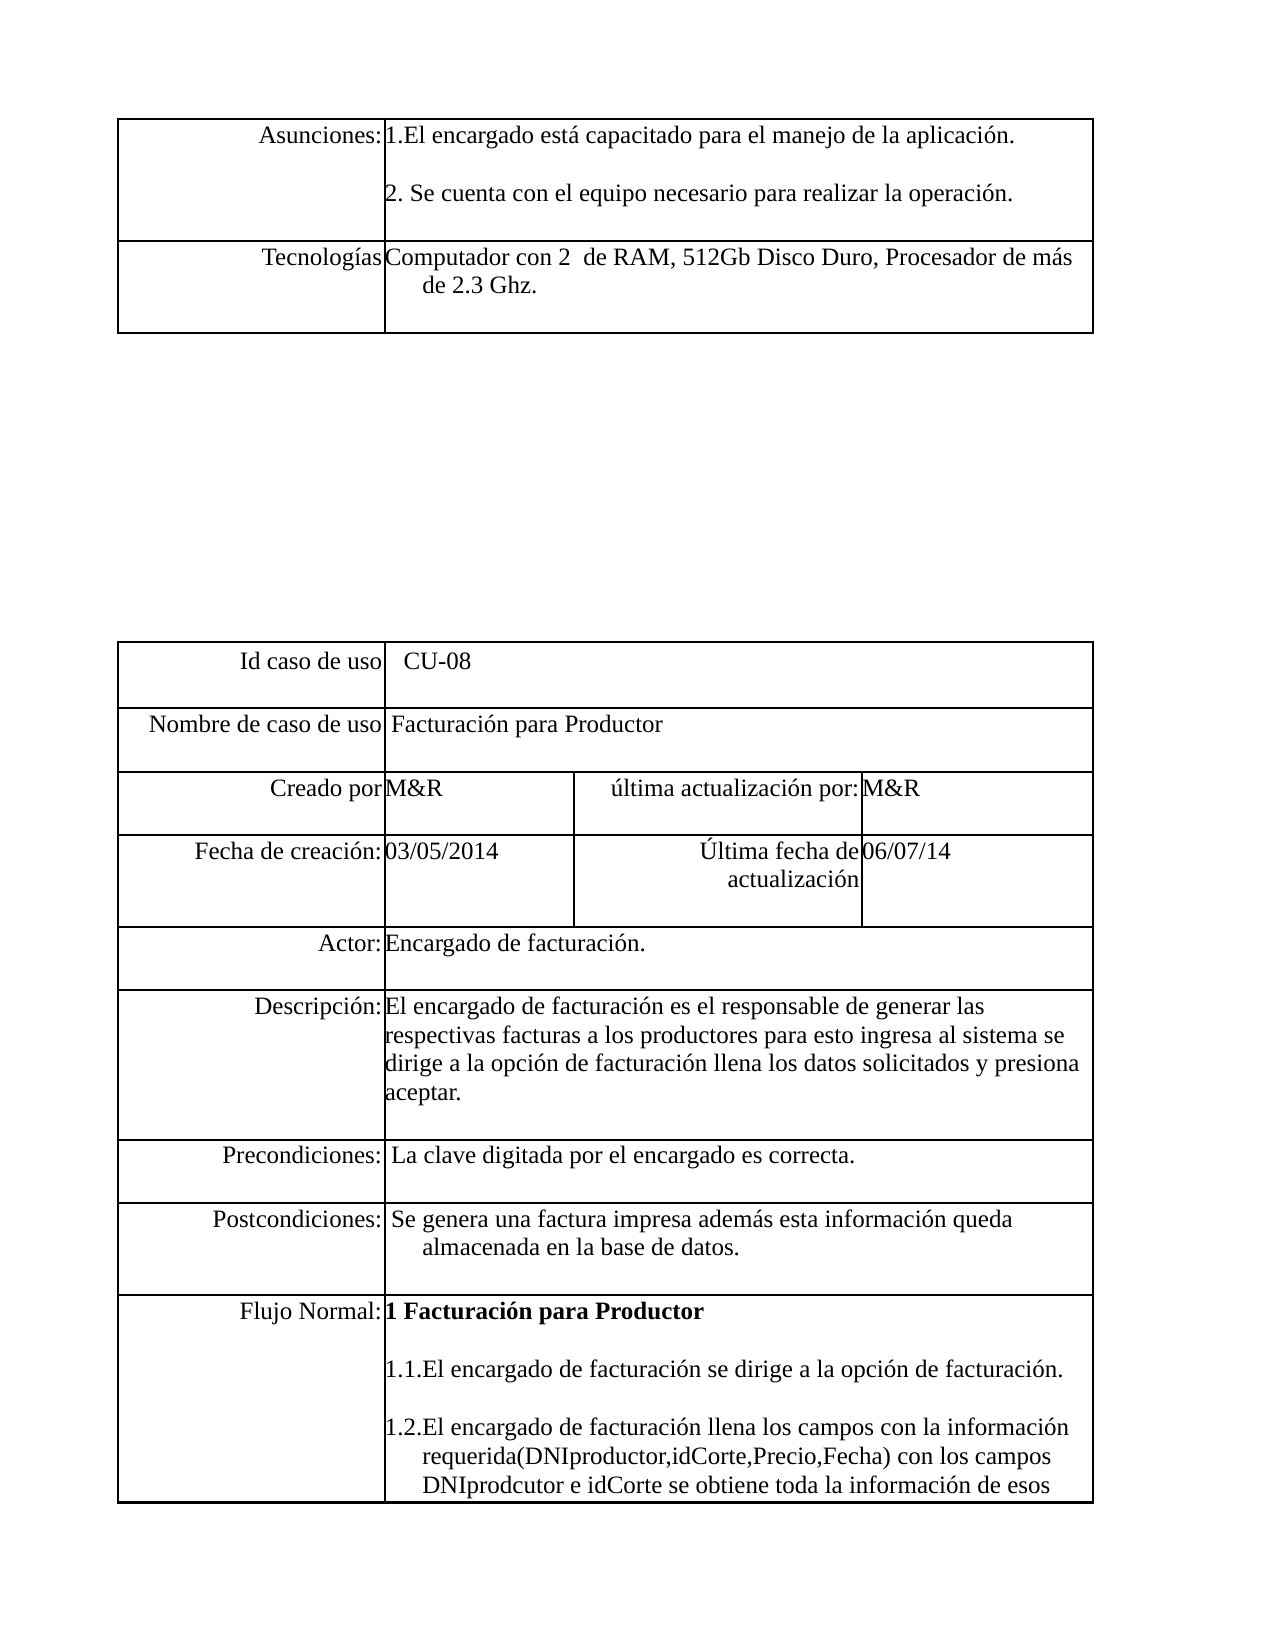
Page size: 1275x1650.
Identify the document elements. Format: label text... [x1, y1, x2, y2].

table_cell 1 Facturación para Productor 1.1.El encargado de facturación se dirige a la opción de facturación. 1.2.El encargado de facturación llena los campos con la información requerida(DNIproductor,idCorte,Precio,Fecha) con los campos DNIprodcutor e idCorte se obtiene toda la información de esos [386, 1296, 1092, 1501]
table_cell Precondiciones: [119, 1141, 384, 1202]
table_cell M&R [386, 773, 573, 834]
table_cell La clave digitada por el encargado es correcta. [386, 1141, 1092, 1202]
table_cell Última fecha de actualización [575, 836, 861, 926]
table_cell Flujo Normal: [119, 1296, 384, 1501]
table_cell Computador con 2 de RAM, 512Gb Disco Duro, Procesador de más de 2.3 Ghz. [386, 242, 1092, 332]
table_cell Asunciones: [119, 120, 384, 239]
table_header Id caso de uso [119, 643, 384, 707]
table_cell Actor: [119, 928, 384, 989]
table_cell Creado por [119, 773, 384, 834]
table_header CU-08 [386, 643, 1092, 707]
table_cell 07/06/14 [863, 836, 1092, 926]
table_cell Descripción: [119, 991, 384, 1138]
table_cell Facturación para Productor [386, 709, 1092, 771]
table_cell Se genera una factura impresa además esta información queda almacenada en la base de datos. [386, 1204, 1092, 1294]
table_cell 03/05/2014 [386, 836, 573, 926]
table_cell Postcondiciones: [119, 1204, 384, 1294]
table_cell Encargado de facturación. [386, 928, 1092, 989]
table_cell Nombre de caso de uso [119, 709, 384, 771]
table_cell 1.El encargado está capacitado para el manejo de la aplicación. 2. Se cuenta con el equipo necesario para realizar la operación. [386, 120, 1092, 239]
table_cell Fecha de creación: [119, 836, 384, 926]
table_cell El encargado de facturación es el responsable de generar las respectivas facturas a los productores para esto ingresa al sistema se dirige a la opción de facturación llena los datos solicitados y presiona aceptar. [386, 991, 1092, 1138]
table_cell última actualización por: [575, 773, 861, 834]
table_cell Tecnologías [119, 242, 384, 332]
table_cell M&R [863, 773, 1092, 834]
